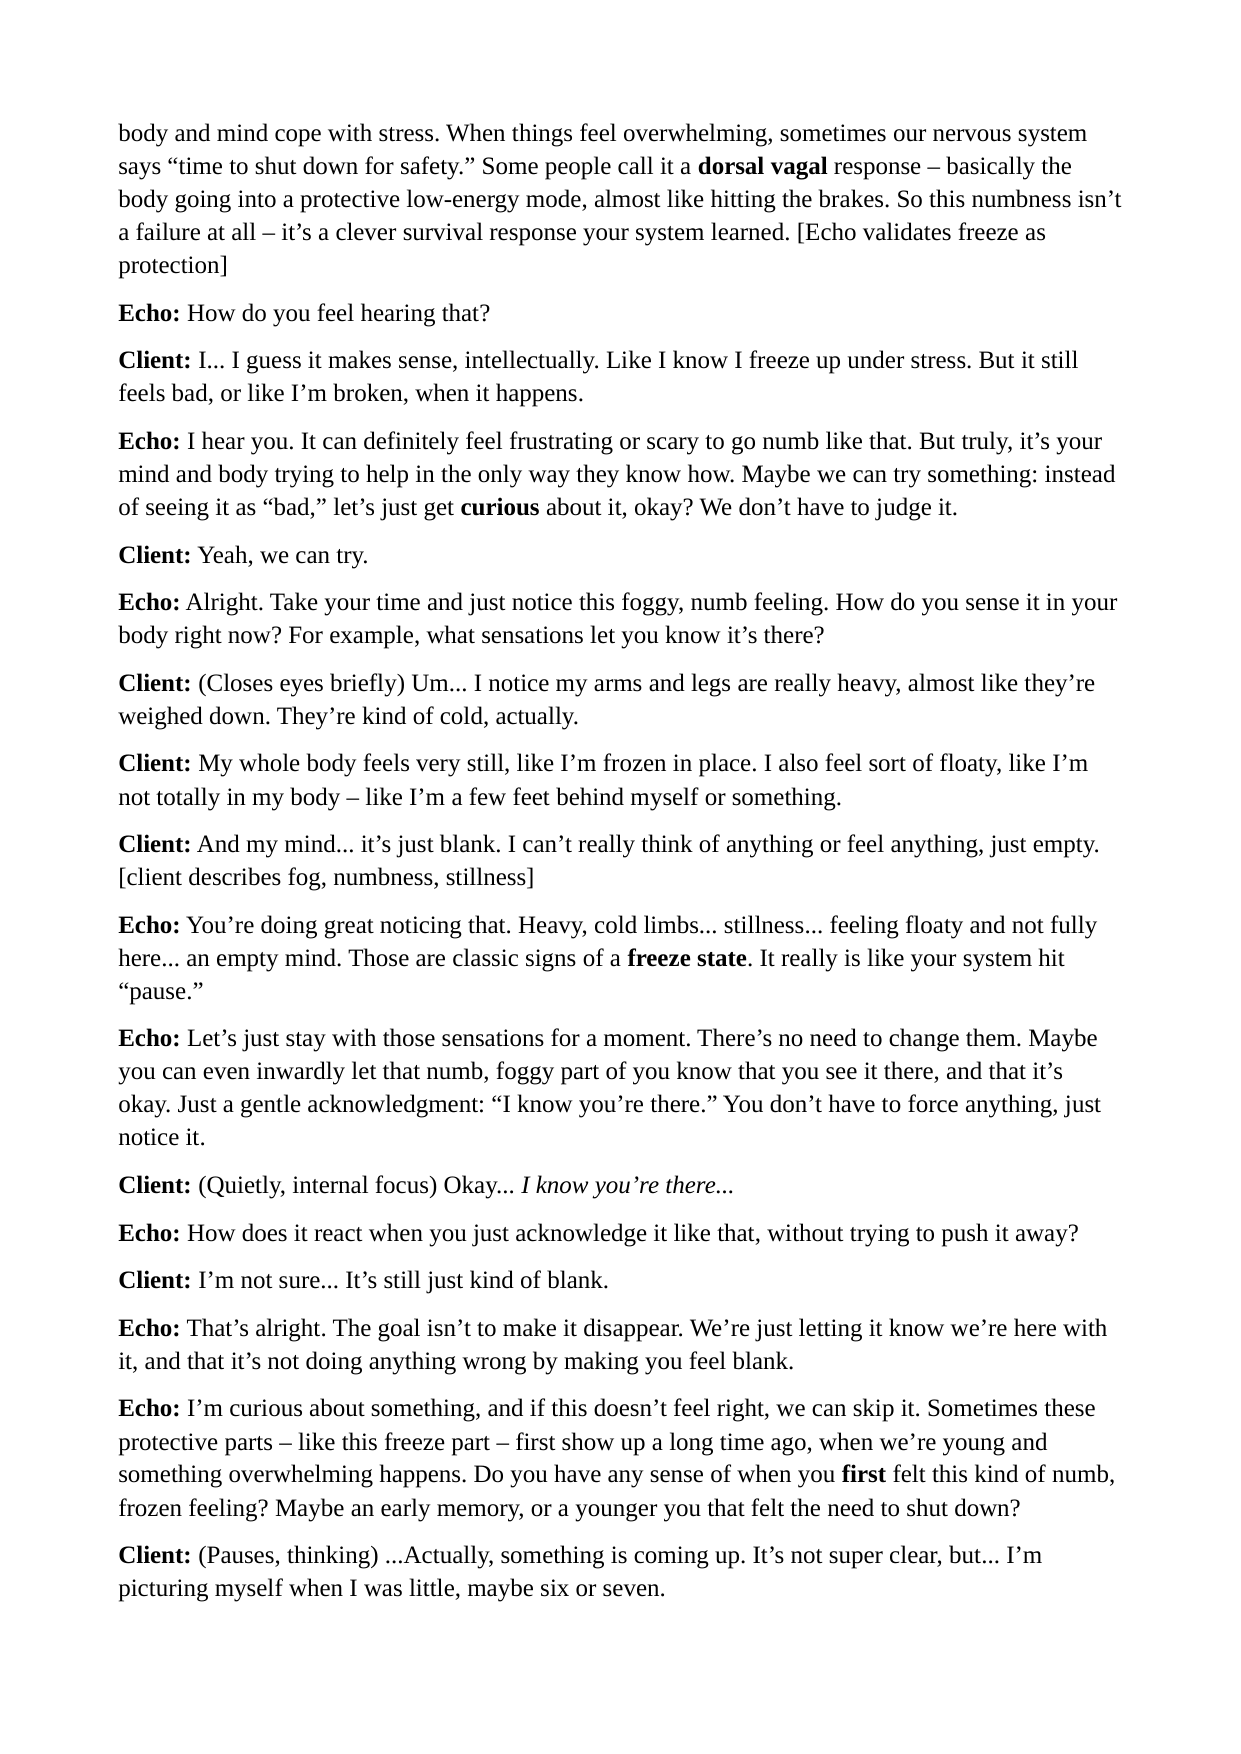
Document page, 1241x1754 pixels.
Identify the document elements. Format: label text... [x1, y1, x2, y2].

text Client: (Pauses, thinking) ...Actually, something is coming up. It’s not super clear, but... I’m picturing myself when I was little, maybe six or seven. [118, 1540, 1122, 1602]
text Echo: I hear you. It can definitely feel frustrating or scary to go numb like that. But truly, it’s your mind and body trying to help in the only way they know how. Maybe we can try something: instead of seeing it as “bad,” let’s just get curious about it, okay? We don’t have to judge it. [118, 426, 1122, 521]
text Client: (Quietly, internal focus) Okay... I know you’re there... [118, 1170, 1122, 1199]
text Client: And my mind... it’s just blank. I can’t really think of anything or feel anything, just empty. [client describes fog, numbness, stillness] [118, 829, 1122, 891]
text Client: Yeah, we can try. [118, 540, 1122, 568]
text Client: I... I guess it makes sense, intellectually. Like I know I freeze up under stress. But it still feels bad, or like I’m broken, when it happens. [118, 345, 1122, 407]
text Client: My whole body feels very still, like I’m frozen in place. I also feel sort of floaty, like I’m not totally in my body – like I’m a few feet behind myself or something. [118, 748, 1122, 810]
text Client: I’m not sure... It’s still just kind of blank. [118, 1265, 1122, 1294]
text Echo: I’m curious about something, and if this doesn’t feel right, we can skip it. Sometimes these protective parts – like this freeze part – first show up a long time ago, when we’re young and something overwhelming happens. Do you have any sense of when you first felt this kind of numb, frozen feeling? Maybe an early memory, or a younger you that felt the need to shut down? [118, 1393, 1122, 1521]
text Echo: That’s alright. The goal isn’t to make it disappear. We’re just letting it know we’re here with it, and that it’s not doing anything wrong by making you feel blank. [118, 1313, 1122, 1375]
text Client: (Closes eyes briefly) Um... I notice my arms and legs are really heavy, almost like they’re weighed down. They’re kind of cold, actually. [118, 668, 1122, 730]
text Echo: How does it react when you just acknowledge it like that, without trying to push it away? [118, 1218, 1122, 1246]
text body and mind cope with stress. When things feel overwhelming, sometimes our nervous system says “time to shut down for safety.” Some people call it a dorsal vagal response – basically the body going into a protective low-energy mode, almost like hitting the brakes. So this numbness isn’t a failure at all – it’s a clever survival response your system learned. [Echo validates freeze as protection] [118, 118, 1122, 279]
text Echo: You’re doing great noticing that. Heavy, cold limbs... stillness... feeling floaty and not fully here... an empty mind. Those are classic signs of a freeze state. It really is like your system hit “pause.” [118, 910, 1122, 1004]
text Echo: Alright. Take your time and just notice this foggy, numb feeling. How do you sense it in your body right now? For example, what sensations let you know it’s there? [118, 587, 1122, 649]
text Echo: Let’s just stay with those sensations for a moment. There’s no need to change them. Maybe you can even inwardly let that numb, foggy part of you know that you see it there, and that it’s okay. Just a gentle acknowledgment: “I know you’re there.” You don’t have to force anything, just notice it. [118, 1023, 1122, 1151]
text Echo: How do you feel hearing that? [118, 298, 1122, 327]
